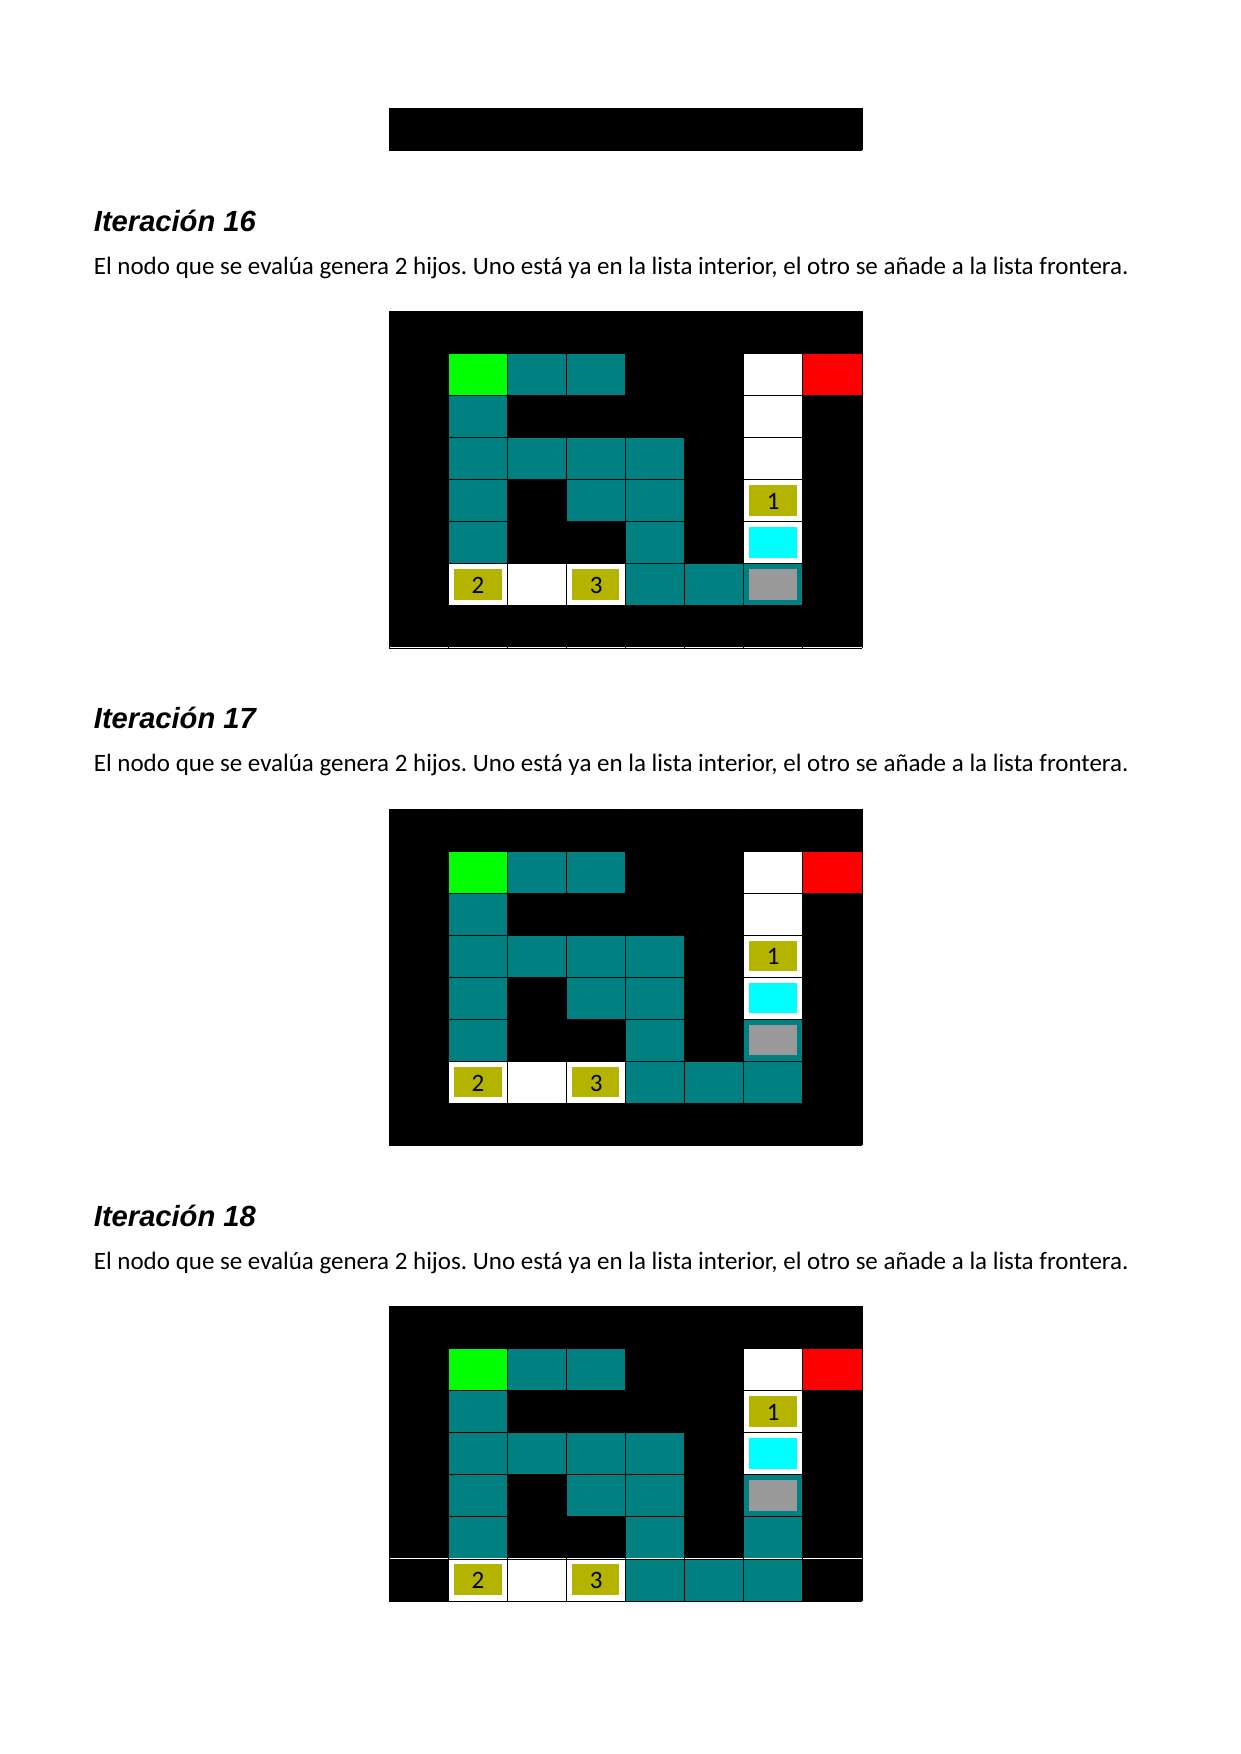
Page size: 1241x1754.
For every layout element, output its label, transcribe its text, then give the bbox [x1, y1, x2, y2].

table_cell [626, 1104, 684, 1145]
table_cell [508, 564, 566, 605]
table_cell 2 [449, 1560, 507, 1601]
table_cell [508, 480, 566, 521]
table_cell [449, 1433, 507, 1474]
table_cell [390, 852, 448, 893]
table_cell [508, 438, 566, 479]
table_cell [449, 1349, 507, 1390]
table_cell [567, 936, 625, 977]
table_cell [390, 1020, 448, 1061]
table_cell [390, 1433, 448, 1474]
table_header [626, 312, 684, 353]
table_cell [390, 978, 448, 1019]
table_cell [685, 894, 743, 935]
table_cell [567, 109, 625, 150]
table_cell [744, 564, 802, 605]
table_cell [803, 1433, 862, 1474]
table_cell [567, 354, 625, 395]
table_cell [390, 1062, 448, 1103]
table_cell [390, 1104, 448, 1145]
table_cell [744, 109, 802, 150]
table_cell [803, 480, 862, 521]
table_cell [626, 1349, 684, 1390]
table_cell [744, 852, 802, 893]
table_cell [390, 396, 448, 437]
table_header [744, 1307, 802, 1348]
table_cell [685, 522, 743, 563]
table_cell [803, 978, 862, 1019]
table_cell [803, 1349, 862, 1390]
table_cell [567, 1391, 625, 1432]
table_cell [626, 564, 684, 605]
table_cell [449, 1475, 507, 1516]
table_header [449, 810, 507, 851]
table_cell [744, 1349, 802, 1390]
table_cell [508, 936, 566, 977]
table_cell [567, 480, 625, 521]
table_cell [508, 852, 566, 893]
table_cell [685, 564, 743, 605]
table_cell [508, 1062, 566, 1103]
table_cell [449, 1020, 507, 1061]
table_cell [390, 480, 448, 521]
table_cell [390, 1517, 448, 1558]
table_cell [626, 606, 684, 647]
table_cell [626, 522, 684, 563]
table_cell [567, 894, 625, 935]
table_cell [508, 1475, 566, 1516]
table_cell [803, 936, 862, 977]
table_cell [744, 396, 802, 437]
table_header [390, 1307, 448, 1348]
table_cell [685, 1349, 743, 1390]
table_cell [744, 1104, 802, 1145]
table_cell [449, 354, 507, 395]
table_cell [626, 1020, 684, 1061]
table_cell [449, 109, 507, 150]
table_cell [744, 978, 802, 1019]
table_cell [390, 522, 448, 563]
table_header [390, 810, 448, 851]
table_cell [390, 606, 448, 647]
subtitle Iteración 16 [94, 204, 1157, 237]
table_cell [567, 606, 625, 647]
table_cell [390, 1349, 448, 1390]
table_cell [685, 480, 743, 521]
table_cell [449, 978, 507, 1019]
table_cell [626, 1517, 684, 1558]
table_header [567, 1307, 625, 1348]
table_cell [685, 438, 743, 479]
table_cell [685, 1104, 743, 1145]
table_cell [685, 1391, 743, 1432]
table_cell [567, 1475, 625, 1516]
table_cell [626, 1062, 684, 1103]
table_cell [744, 438, 802, 479]
table_cell [685, 1020, 743, 1061]
table_cell [508, 978, 566, 1019]
table_cell [508, 1517, 566, 1558]
table_cell [390, 438, 448, 479]
table_header [685, 1307, 743, 1348]
table_header [508, 810, 566, 851]
table_cell [508, 1391, 566, 1432]
table_cell [567, 978, 625, 1019]
table_cell [449, 1104, 507, 1145]
table_cell [803, 1560, 862, 1601]
table_cell [508, 109, 566, 150]
table_cell [685, 1433, 743, 1474]
table_cell 2 [449, 564, 507, 605]
table_cell [449, 852, 507, 893]
table_cell [744, 606, 802, 647]
table_cell [626, 438, 684, 479]
table_cell [626, 1433, 684, 1474]
table_cell [390, 354, 448, 395]
table_cell [685, 354, 743, 395]
table_header [390, 312, 448, 353]
table_cell [508, 522, 566, 563]
table_cell [685, 396, 743, 437]
table_cell [567, 1020, 625, 1061]
table_cell [685, 1560, 743, 1601]
table_cell [803, 852, 862, 893]
table_header [744, 312, 802, 353]
table_cell [449, 522, 507, 563]
table_cell [803, 606, 862, 647]
table_cell [803, 354, 862, 395]
table_cell [744, 354, 802, 395]
table_cell [626, 109, 684, 150]
table_cell [744, 1517, 802, 1558]
table_cell 3 [567, 564, 625, 605]
text El nodo que se evalúa genera 2 hijos. Uno está ya en la lista interior, el otro se añade a la lista frontera. [94, 250, 1157, 280]
table_cell [685, 1475, 743, 1516]
table_cell [449, 1391, 507, 1432]
table_cell [626, 936, 684, 977]
table_cell [567, 1517, 625, 1558]
table_header [567, 312, 625, 353]
table_header [626, 810, 684, 851]
table_cell 1 [744, 936, 802, 977]
table_cell [390, 894, 448, 935]
table_cell [508, 894, 566, 935]
text El nodo que se evalúa genera 2 hijos. Uno está ya en la lista interior, el otro se añade a la lista frontera. [94, 747, 1157, 778]
table_cell [744, 522, 802, 563]
table_header [449, 312, 507, 353]
table_cell [685, 978, 743, 1019]
table_header [803, 1307, 862, 1348]
table_cell [744, 1062, 802, 1103]
table_cell [626, 852, 684, 893]
table_cell 1 [744, 1391, 802, 1432]
table_cell [508, 1020, 566, 1061]
table_cell [626, 396, 684, 437]
table_cell [508, 606, 566, 647]
table_cell [508, 1433, 566, 1474]
table_cell [626, 1391, 684, 1432]
table_header [803, 312, 862, 353]
table_cell [567, 1349, 625, 1390]
table_cell [803, 1475, 862, 1516]
table_cell [567, 1433, 625, 1474]
table_cell [626, 1560, 684, 1601]
table_cell [508, 1560, 566, 1601]
table_header [685, 810, 743, 851]
table_cell [803, 522, 862, 563]
table_cell [508, 1104, 566, 1145]
table_cell [390, 564, 448, 605]
table_cell 2 [449, 1062, 507, 1103]
table_cell [803, 894, 862, 935]
subtitle Iteración 18 [94, 1199, 1157, 1232]
table_cell [508, 354, 566, 395]
table_cell [449, 480, 507, 521]
table_cell [626, 978, 684, 1019]
table_cell [449, 1517, 507, 1558]
table_cell [567, 396, 625, 437]
table_cell [803, 1391, 862, 1432]
table_cell [803, 1062, 862, 1103]
table_cell [508, 1349, 566, 1390]
table_cell [744, 1020, 802, 1061]
table_cell [626, 480, 684, 521]
table_cell [803, 1104, 862, 1145]
table_cell [449, 606, 507, 647]
table_cell [685, 109, 743, 150]
table_cell 1 [744, 480, 802, 521]
text El nodo que se evalúa genera 2 hijos. Uno está ya en la lista interior, el otro se añade a la lista frontera. [94, 1245, 1157, 1276]
table_cell [626, 354, 684, 395]
table_cell [685, 1517, 743, 1558]
table_cell [685, 936, 743, 977]
table_cell [567, 852, 625, 893]
table_cell [803, 396, 862, 437]
table_cell [449, 438, 507, 479]
table_cell [390, 1391, 448, 1432]
table_cell [449, 894, 507, 935]
subtitle Iteración 17 [94, 701, 1157, 735]
table_cell [390, 1560, 448, 1601]
table_cell [449, 936, 507, 977]
table_cell [567, 1104, 625, 1145]
table_cell 3 [567, 1560, 625, 1601]
table_header [744, 810, 802, 851]
table_cell [390, 109, 448, 150]
table_cell [744, 894, 802, 935]
table_header [626, 1307, 684, 1348]
table_header [803, 810, 862, 851]
table_cell [685, 606, 743, 647]
table_cell [803, 564, 862, 605]
table_cell [626, 1475, 684, 1516]
table_cell 3 [567, 1062, 625, 1103]
table_cell [744, 1433, 802, 1474]
table_cell [744, 1560, 802, 1601]
table_cell [567, 438, 625, 479]
table_cell [626, 894, 684, 935]
table_cell [744, 1475, 802, 1516]
table_header [508, 312, 566, 353]
table_cell [803, 1020, 862, 1061]
table_cell [803, 1517, 862, 1558]
table_cell [567, 522, 625, 563]
table_cell [390, 1475, 448, 1516]
table_cell [508, 396, 566, 437]
table_cell [803, 109, 862, 150]
table_cell [449, 396, 507, 437]
table_cell [685, 1062, 743, 1103]
table_cell [390, 936, 448, 977]
table_header [508, 1307, 566, 1348]
table_cell [803, 438, 862, 479]
table_header [685, 312, 743, 353]
table_header [449, 1307, 507, 1348]
table_cell [685, 852, 743, 893]
table_header [567, 810, 625, 851]
